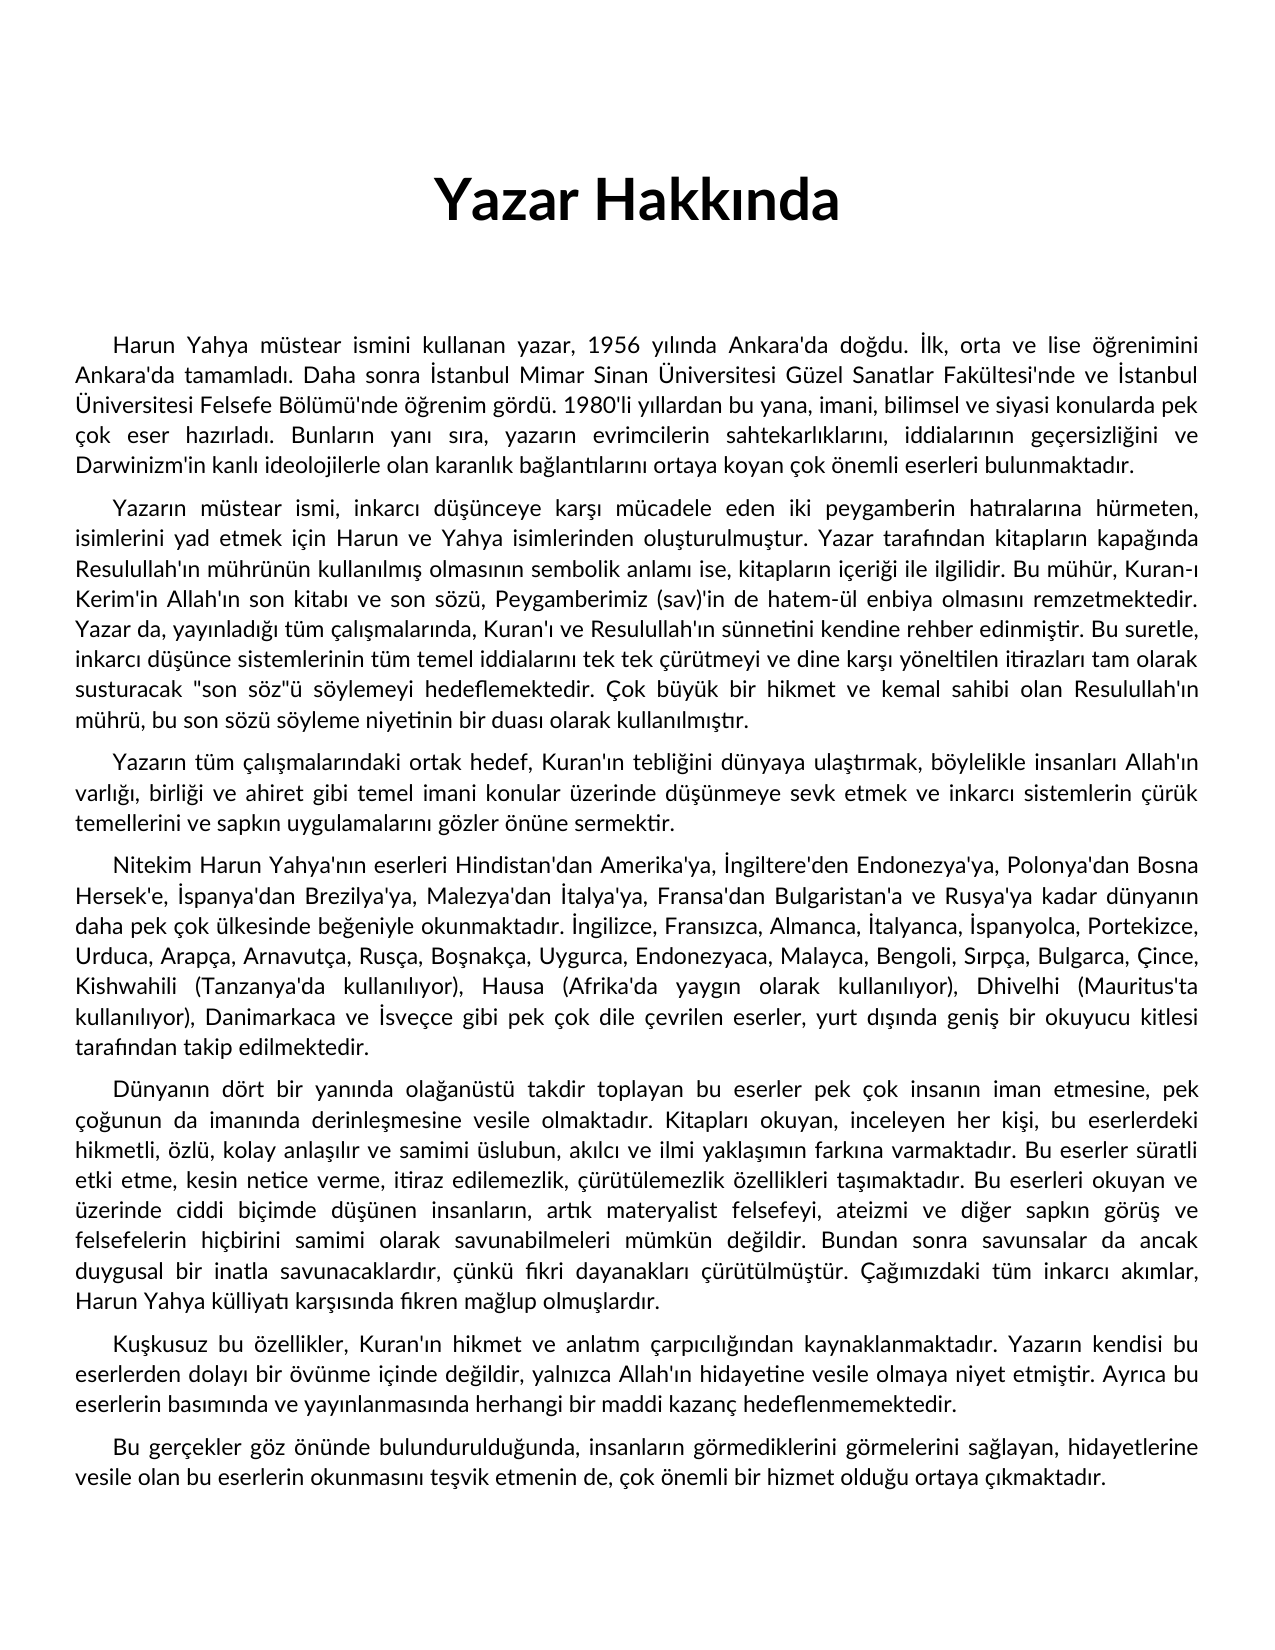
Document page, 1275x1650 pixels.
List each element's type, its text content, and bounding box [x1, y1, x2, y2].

text Yazarın müstear ismi, inkarcı düşünceye karşı mücadele eden iki peygamberin hatıralarına hürmeten, isimlerini yad etmek için Harun ve Yahya isimlerinden oluşturulmuştur. Yazar tarafından kitapların kapağında Resulullah'ın mührünün kullanılmış olmasının sembolik anlamı ise, kitapların içeriği ile ilgilidir. Bu mühür, Kuran-ı Kerim'in Allah'ın son kitabı ve son sözü, Peygamberimiz (sav)'in de hatem-ül enbiya olmasını remzetmektedir. Yazar da, yayınladığı tüm çalışmalarında, Kuran'ı ve Resulullah'ın sünnetini kendine rehber edinmiştir. Bu suretle, inkarcı düşünce sistemlerinin tüm temel iddialarını tek tek çürütmeyi ve dine karşı yöneltilen itirazları tam olarak susturacak "son söz"ü söylemeyi hedeflemektedir. Çok büyük bir hikmet ve kemal sahibi olan Resulullah'ın mührü, bu son sözü söyleme niyetinin bir duası olarak kullanılmıştır. [75, 494, 1200, 733]
subtitle Yazar Hakkında [75, 162, 1200, 232]
text Kuşkusuz bu özellikler, Kuran'ın hikmet ve anlatım çarpıcılığından kaynaklanmaktadır. Yazarın kendisi bu eserlerden dolayı bir övünme içinde değildir, yalnızca Allah'ın hidayetine vesile olmaya niyet etmiştir. Ayrıca bu eserlerin basımında ve yayınlanmasında herhangi bir maddi kazanç hedeflenmemektedir. [75, 1329, 1200, 1417]
text Dünyanın dört bir yanında olağanüstü takdir toplayan bu eserler pek çok insanın iman etmesine, pek çoğunun da imanında derinleşmesine vesile olmaktadır. Kitapları okuyan, inceleyen her kişi, bu eserlerdeki hikmetli, özlü, kolay anlaşılır ve samimi üslubun, akılcı ve ilmi yaklaşımın farkına varmaktadır. Bu eserler süratli etki etme, kesin netice verme, itiraz edilemezlik, çürütülemezlik özellikleri taşımaktadır. Bu eserleri okuyan ve üzerinde ciddi biçimde düşünen insanların, artık materyalist felsefeyi, ateizmi ve diğer sapkın görüş ve felsefelerin hiçbirini samimi olarak savunabilmeleri mümkün değildir. Bundan sonra savunsalar da ancak duygusal bir inatla savunacaklardır, çünkü fikri dayanakları çürütülmüştür. Çağımızdaki tüm inkarcı akımlar, Harun Yahya külliyatı karşısında fikren mağlup olmuşlardır. [75, 1075, 1200, 1314]
text Nitekim Harun Yahya'nın eserleri Hindistan'dan Amerika'ya, İngiltere'den Endonezya'ya, Polonya'dan Bosna Hersek'e, İspanya'dan Brezilya'ya, Malezya'dan İtalya'ya, Fransa'dan Bulgaristan'a ve Rusya'ya kadar dünyanın daha pek çok ülkesinde beğeniyle okunmaktadır. İngilizce, Fransızca, Almanca, İtalyanca, İspanyolca, Portekizce, Urduca, Arapça, Arnavutça, Rusça, Boşnakça, Uygurca, Endonezyaca, Malayca, Bengoli, Sırpça, Bulgarca, Çince, Kishwahili (Tanzanya'da kullanılıyor), Hausa (Afrika'da yaygın olarak kullanılıyor), Dhivelhi (Mauritus'ta kullanılıyor), Danimarkaca ve İsveçce gibi pek çok dile çevrilen eserler, yurt dışında geniş bir okuyucu kitlesi tarafından takip edilmektedir. [75, 851, 1200, 1060]
text Yazarın tüm çalışmalarındaki ortak hedef, Kuran'ın tebliğini dünyaya ulaştırmak, böylelikle insanları Allah'ın varlığı, birliği ve ahiret gibi temel imani konular üzerinde düşünmeye sevk etmek ve inkarcı sistemlerin çürük temellerini ve sapkın uygulamalarını gözler önüne sermektir. [75, 748, 1200, 836]
text Bu gerçekler göz önünde bulundurulduğunda, insanların görmediklerini görmelerini sağlayan, hidayetlerine vesile olan bu eserlerin okunmasını teşvik etmenin de, çok önemli bir hizmet olduğu ortaya çıkmaktadır. [75, 1432, 1200, 1490]
text Harun Yahya müstear ismini kullanan yazar, 1956 yılında Ankara'da doğdu. İlk, orta ve lise öğrenimini Ankara'da tamamladı. Daha sonra İstanbul Mimar Sinan Üniversitesi Güzel Sanatlar Fakültesi'nde ve İstanbul Üniversitesi Felsefe Bölümü'nde öğrenim gördü. 1980'li yıllardan bu yana, imani, bilimsel ve siyasi konularda pek çok eser hazırladı. Bunların yanı sıra, yazarın evrimcilerin sahtekarlıklarını, iddialarının geçersizliğini ve Darwinizm'in kanlı ideolojilerle olan karanlık bağlantılarını ortaya koyan çok önemli eserleri bulunmaktadır. [75, 330, 1200, 479]
